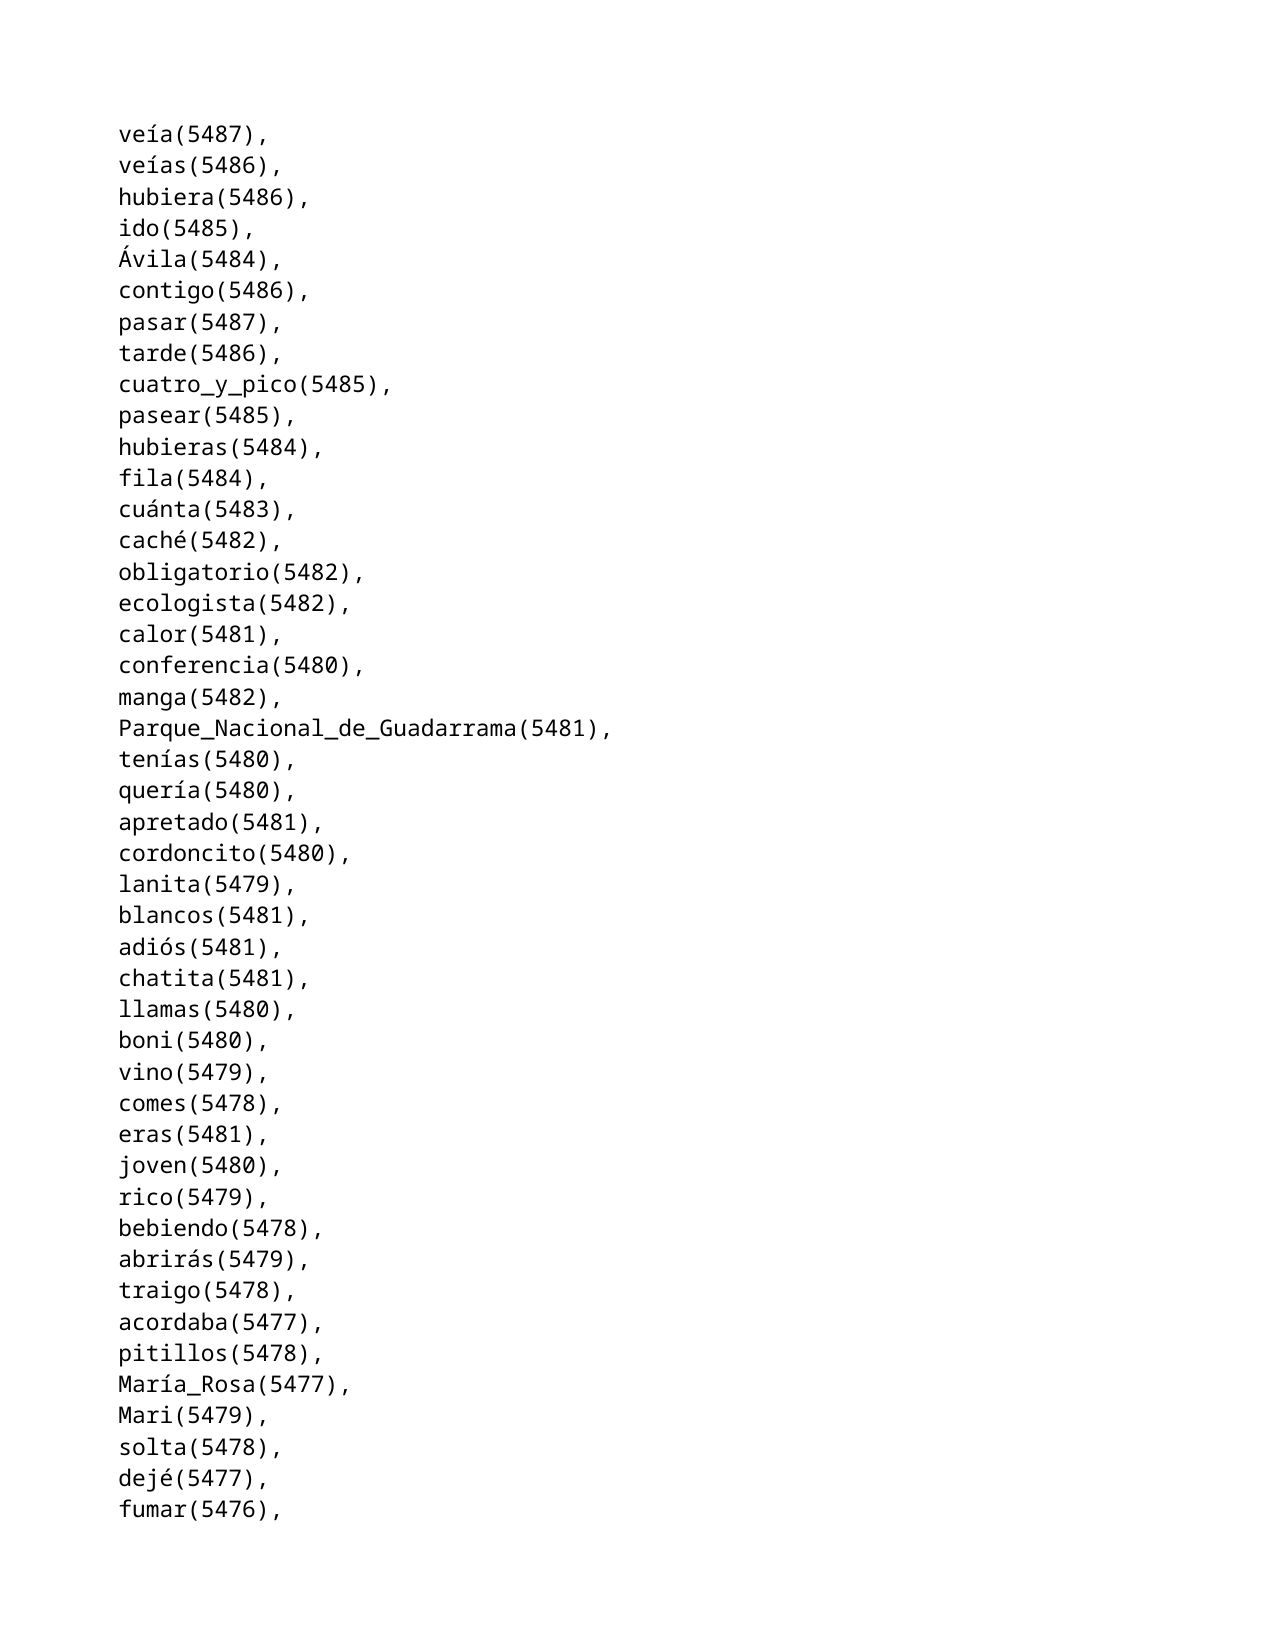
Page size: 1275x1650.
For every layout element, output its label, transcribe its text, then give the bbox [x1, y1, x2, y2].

text obligatorio(5482), [118, 556, 1157, 587]
text adiós(5481), [118, 931, 1157, 962]
text lanita(5479), [118, 868, 1157, 899]
text fumar(5476), [118, 1493, 1157, 1524]
text contigo(5486), [118, 274, 1157, 306]
text tenías(5480), [118, 743, 1157, 774]
text apretado(5481), [118, 806, 1157, 837]
text Mari(5479), [118, 1399, 1157, 1431]
text tarde(5486), [118, 337, 1157, 368]
text comes(5478), [118, 1087, 1157, 1118]
text llamas(5480), [118, 993, 1157, 1024]
text chatita(5481), [118, 962, 1157, 993]
text quería(5480), [118, 774, 1157, 806]
text pasear(5485), [118, 399, 1157, 431]
text vino(5479), [118, 1056, 1157, 1087]
text calor(5481), [118, 618, 1157, 649]
text María_Rosa(5477), [118, 1368, 1157, 1399]
text Ávila(5484), [118, 243, 1157, 274]
text veías(5486), [118, 149, 1157, 181]
text cuatro_y_pico(5485), [118, 368, 1157, 399]
text eras(5481), [118, 1118, 1157, 1149]
text ecologista(5482), [118, 587, 1157, 618]
text abrirás(5479), [118, 1243, 1157, 1274]
text hubiera(5486), [118, 181, 1157, 212]
text pitillos(5478), [118, 1337, 1157, 1368]
text ido(5485), [118, 212, 1157, 243]
text solta(5478), [118, 1431, 1157, 1462]
text hubieras(5484), [118, 431, 1157, 462]
text conferencia(5480), [118, 649, 1157, 681]
text veía(5487), [118, 118, 1157, 149]
text boni(5480), [118, 1024, 1157, 1056]
text blancos(5481), [118, 899, 1157, 931]
text caché(5482), [118, 524, 1157, 556]
text manga(5482), [118, 681, 1157, 712]
text joven(5480), [118, 1149, 1157, 1181]
text cordoncito(5480), [118, 837, 1157, 868]
text bebiendo(5478), [118, 1212, 1157, 1243]
text pasar(5487), [118, 306, 1157, 337]
text Parque_Nacional_de_Guadarrama(5481), [118, 712, 1157, 743]
text cuánta(5483), [118, 493, 1157, 524]
text acordaba(5477), [118, 1306, 1157, 1337]
text rico(5479), [118, 1181, 1157, 1212]
text fila(5484), [118, 462, 1157, 493]
text traigo(5478), [118, 1274, 1157, 1306]
text dejé(5477), [118, 1462, 1157, 1493]
